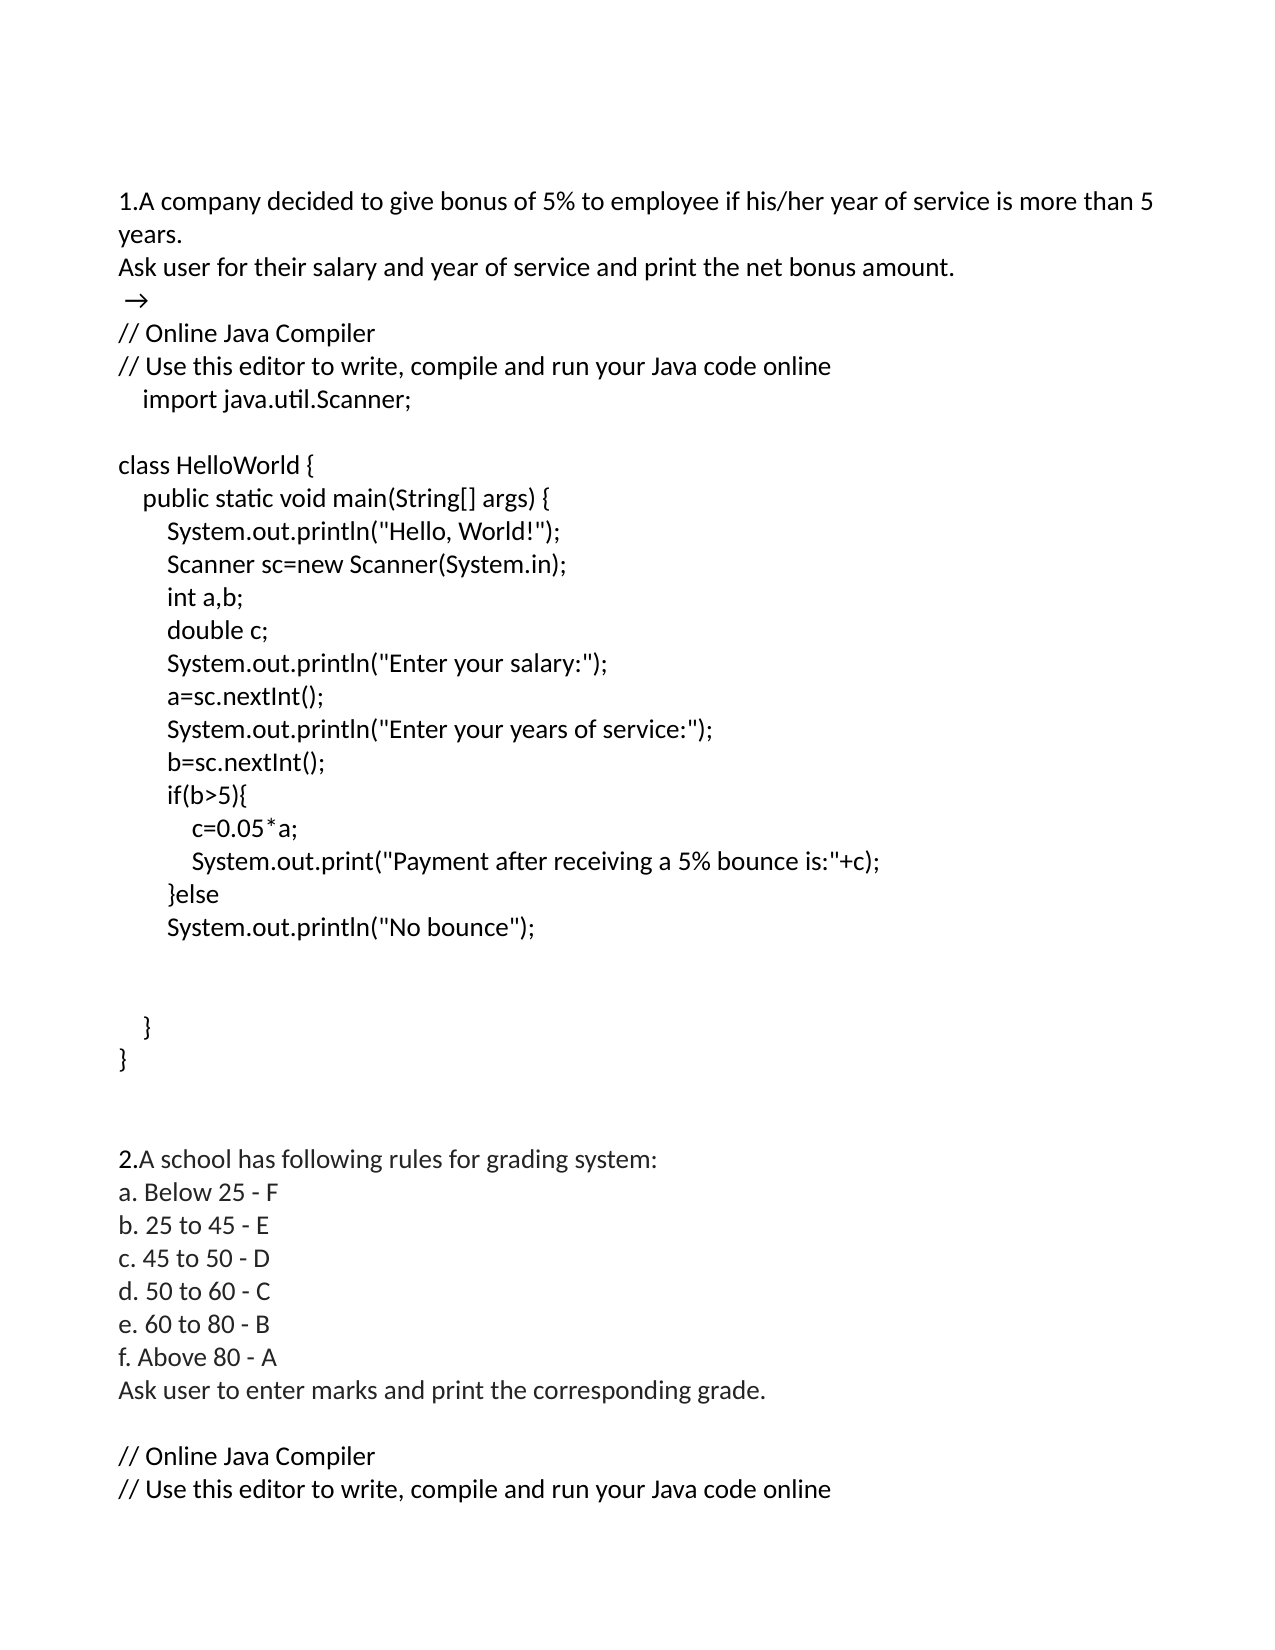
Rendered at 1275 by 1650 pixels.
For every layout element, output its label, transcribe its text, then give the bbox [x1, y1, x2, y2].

text // Online Java Compiler // Use this editor to write, compile and run your Java code online [118, 1439, 1157, 1505]
text 1.A company decided to give bonus of 5% to employee if his/her year of service is more than 5 years. Ask user for their salary and year of service and print the net bonus amount. [118, 184, 1157, 283]
text // Online Java Compiler // Use this editor to write, compile and run your Java code online import java.util.Scanner; class HelloWorld { public static void main(String[] args) { System.out.println("Hello, World!"); Scanner sc=new Scanner(System.in); int a,b; double c; System.out.println("Enter your salary:"); a=sc.nextInt(); System.out.println("Enter your years of service:"); b=sc.nextInt(); if(b>5){ c=0.05*a; System.out.print("Payment after receiving a 5% bounce is:"+c); }else System.out.println("No bounce"); } } [118, 316, 1157, 1076]
text 2.A school has following rules for grading system: a. Below 25 - F b. 25 to 45 - E c. 45 to 50 - D d. 50 to 60 - C e. 60 to 80 - B f. Above 80 - A Ask user to enter marks and print the corresponding grade. [118, 1142, 1157, 1406]
text → [118, 283, 1157, 316]
